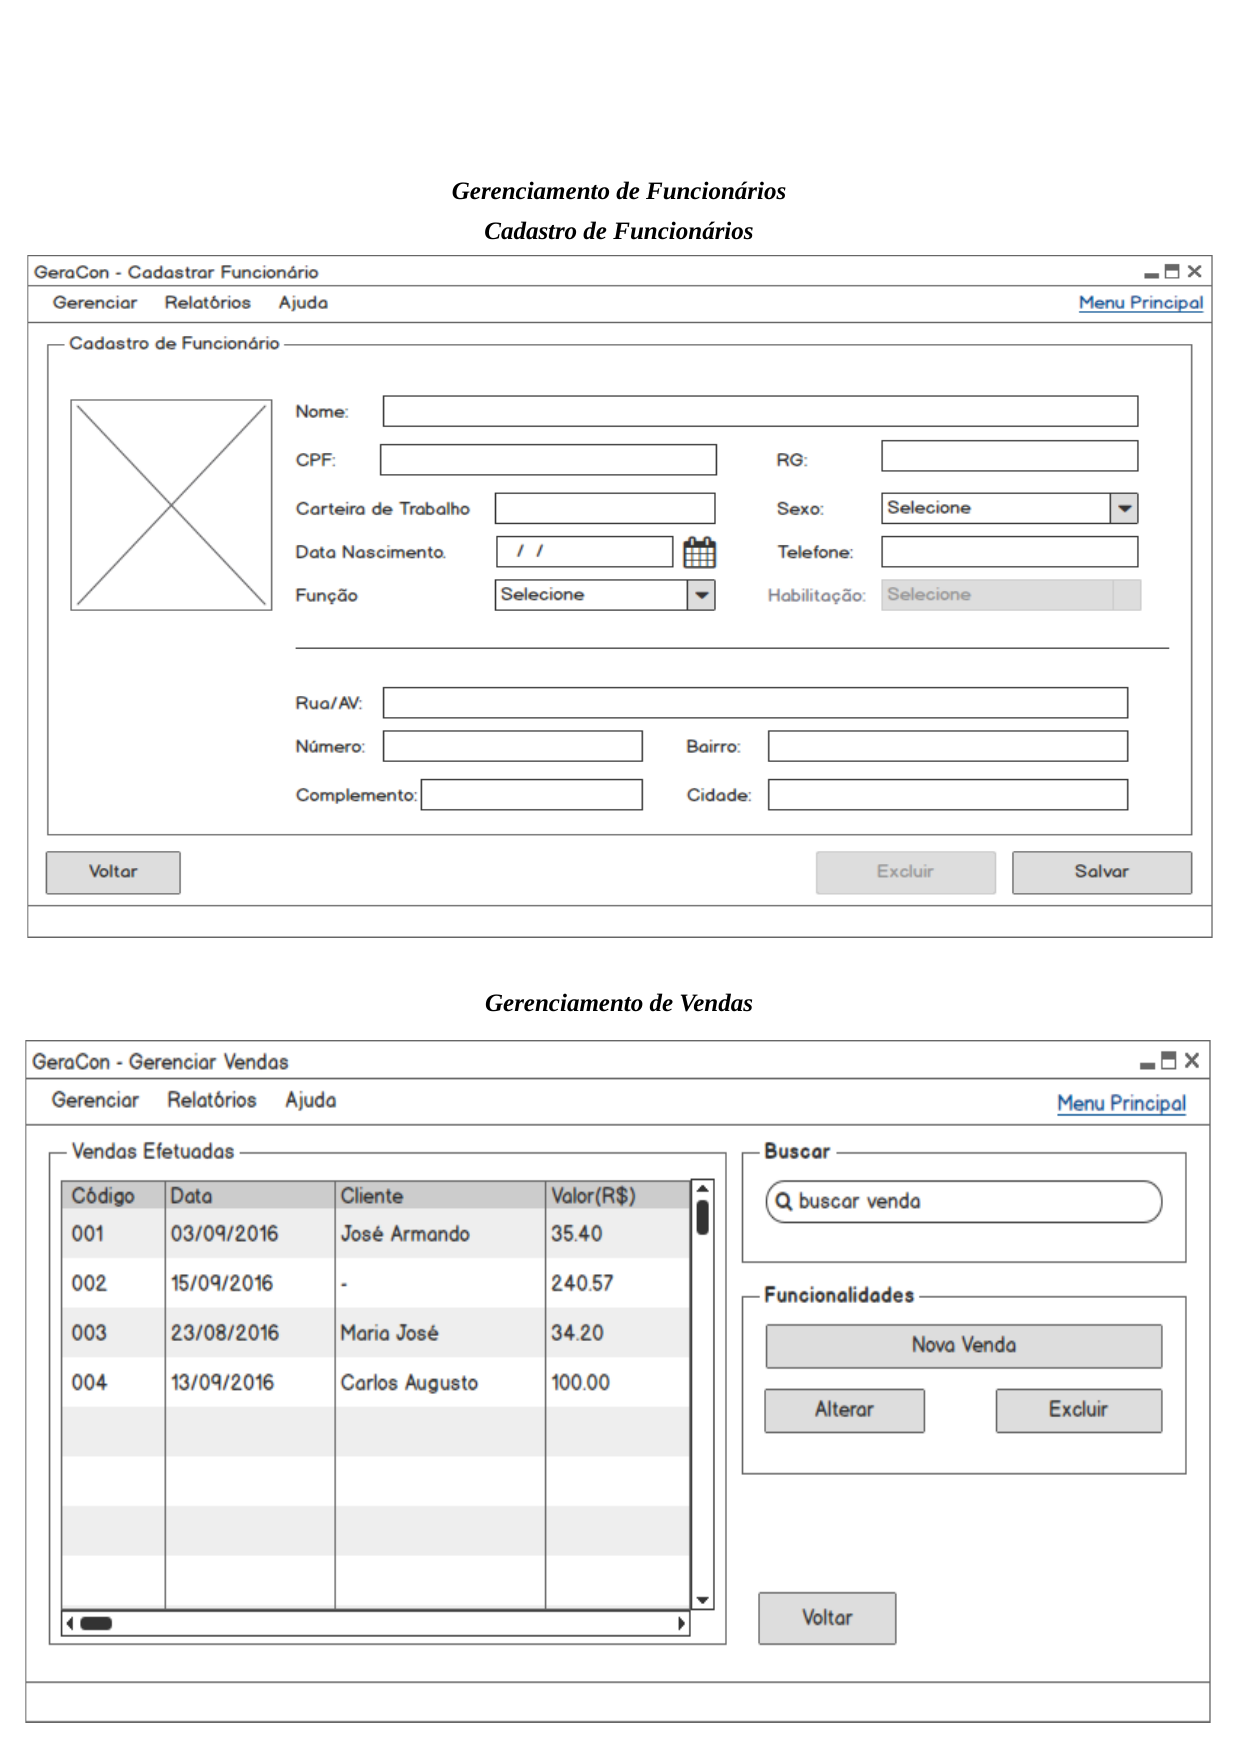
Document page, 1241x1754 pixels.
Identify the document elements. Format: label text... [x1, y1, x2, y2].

text Cadastro de Funcionários [118, 216, 1122, 245]
picture [27, 255, 1213, 938]
picture [25, 1040, 1211, 1723]
text Gerenciamento de Funcionários [118, 176, 1122, 205]
text Gerenciamento de Vendas [118, 988, 1122, 1017]
